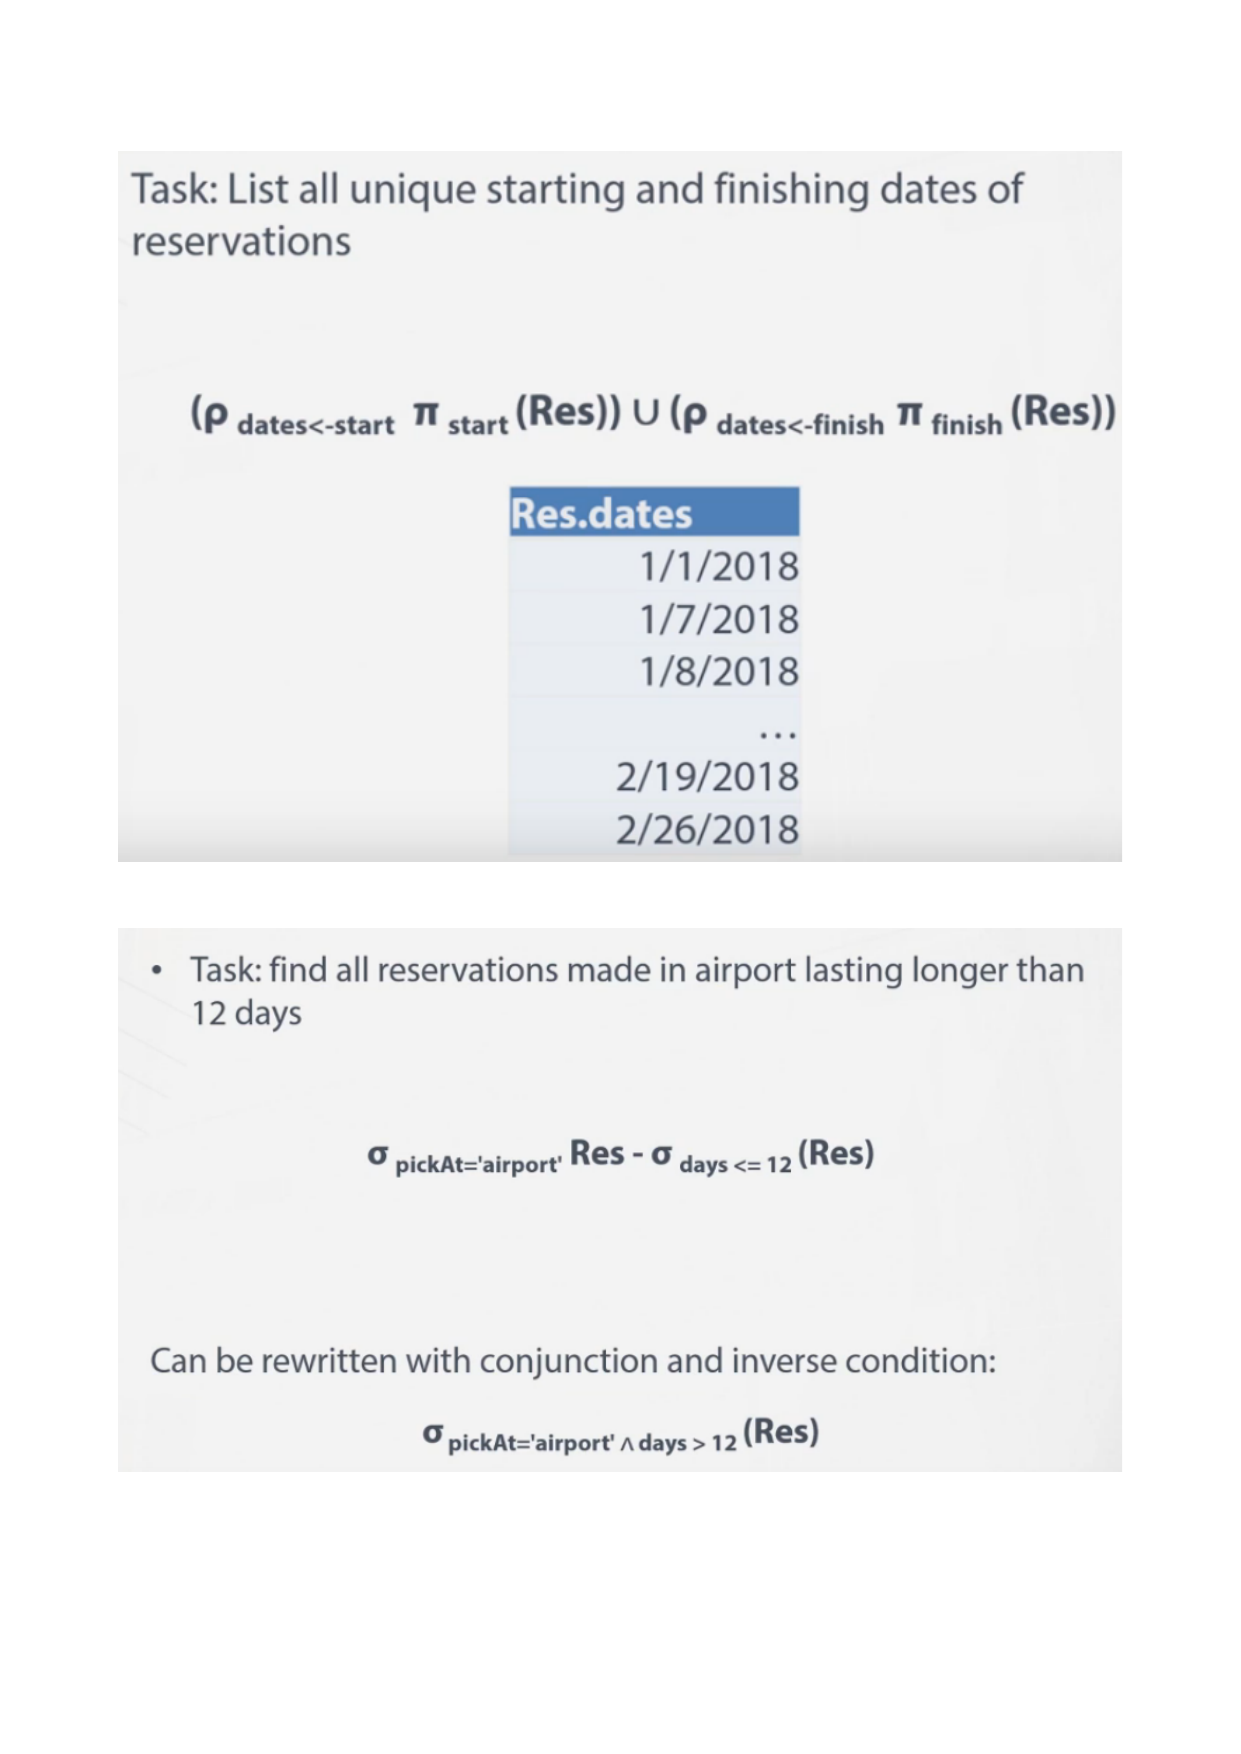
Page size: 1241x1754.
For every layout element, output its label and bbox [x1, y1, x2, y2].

picture [118, 151, 1123, 862]
picture [118, 928, 1123, 1472]
